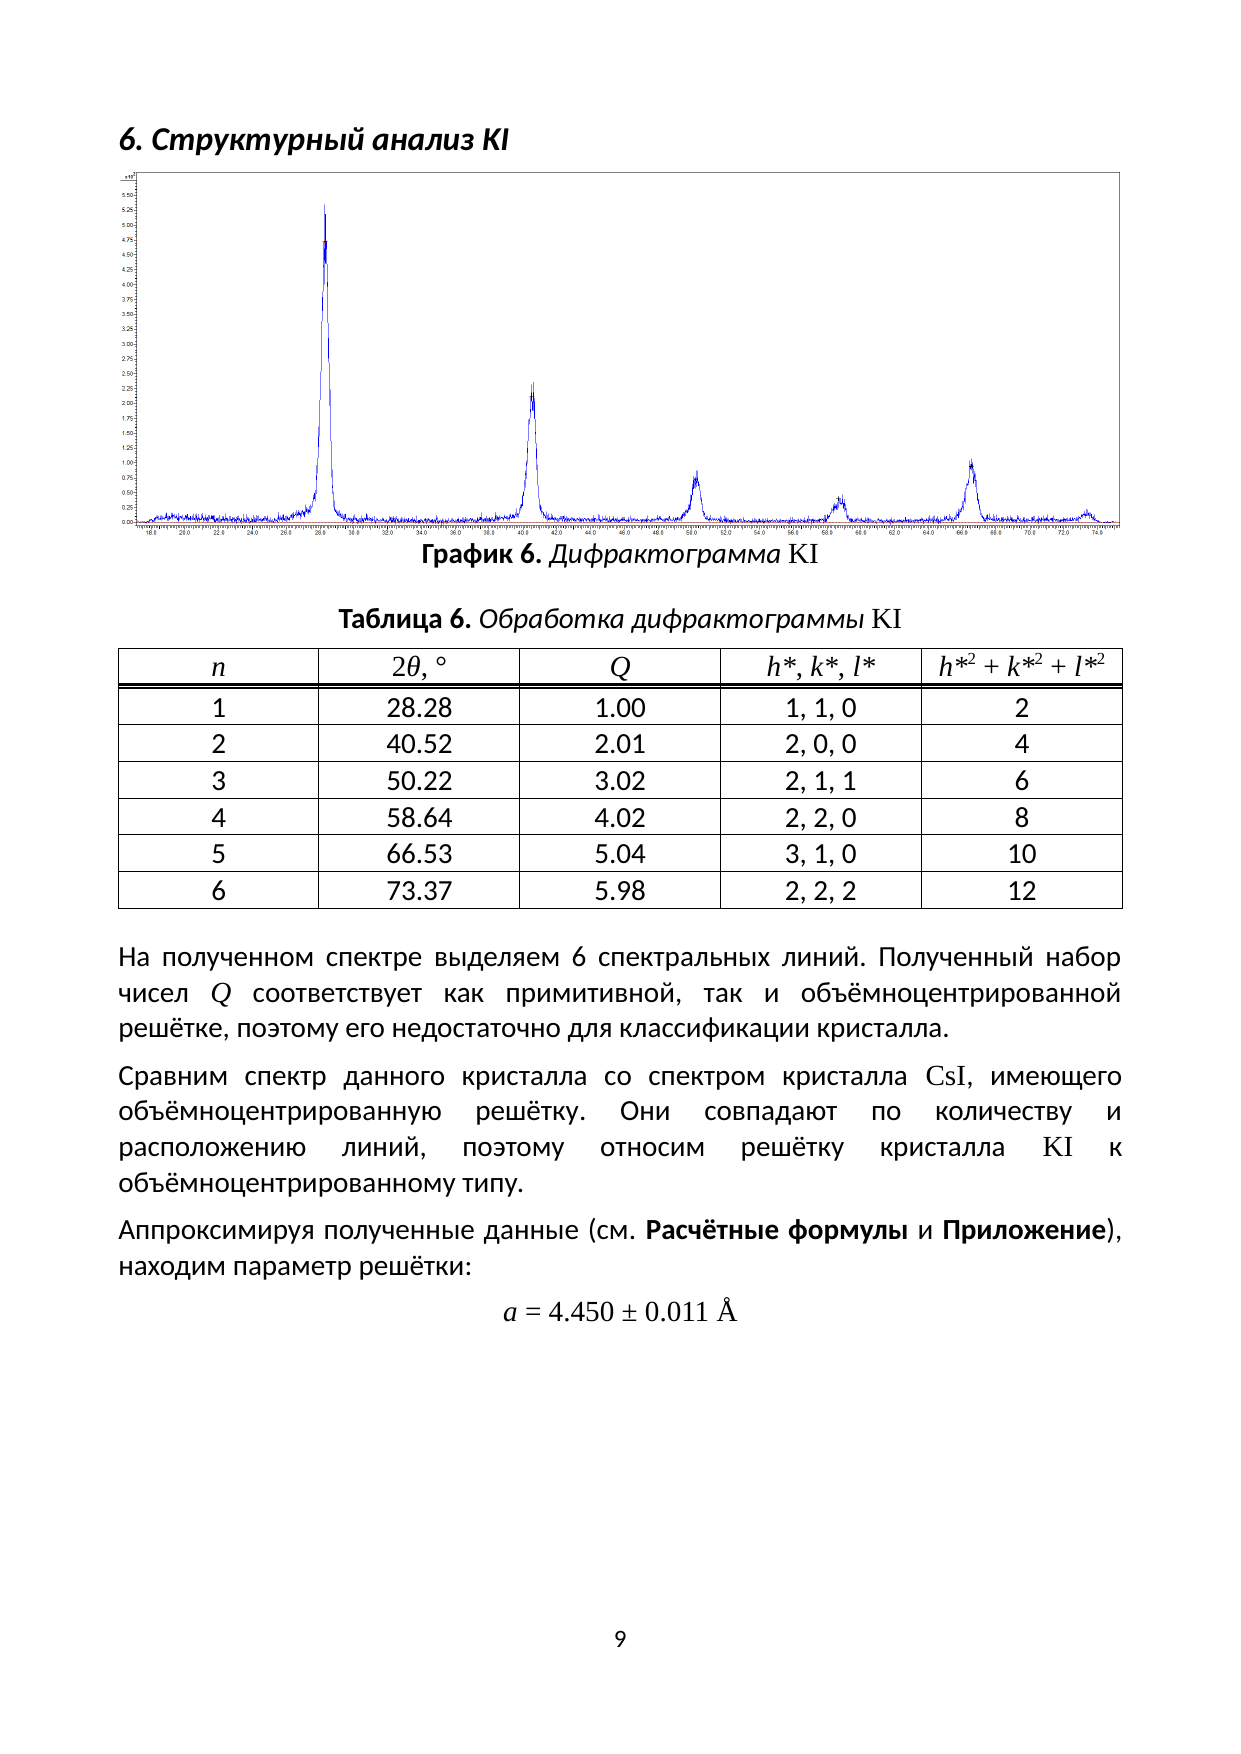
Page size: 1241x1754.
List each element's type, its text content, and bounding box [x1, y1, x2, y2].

table_cell 4 [922, 725, 1122, 761]
table_cell 12 [922, 872, 1122, 908]
text График 6. Дифрактограмма KI [118, 536, 1122, 571]
table_cell 58.64 [319, 799, 519, 834]
table_cell 1.00 [520, 689, 720, 724]
table_header Q [520, 649, 720, 682]
table_cell 2 [119, 725, 318, 761]
table_cell 1, 1, 0 [721, 689, 921, 724]
subtitle Структурный анализ KI [118, 118, 1122, 159]
text Аппроксимируя полученные данные (см. Расчётные формулы и Приложение), находим параметр решётки: [118, 1211, 1122, 1282]
text Сравним спектр данного кристалла со спектром кристалла CsI, имеющего объёмноцентрированную решётку. Они совпадают по количеству и расположению линий, поэтому относим решётку кристалла KI к объёмноцентрированному типу. [118, 1057, 1122, 1199]
table_cell 2, 0, 0 [721, 725, 921, 761]
table_cell 8 [922, 799, 1122, 834]
table_cell 50.22 [319, 762, 519, 798]
text a = 4.450 ± 0.011 Å [118, 1294, 1122, 1328]
table_cell 5.04 [520, 835, 720, 871]
table_cell 3 [119, 762, 318, 798]
table_cell 5 [119, 835, 318, 871]
picture [118, 170, 1123, 536]
table_header n [119, 649, 318, 682]
table_header h*, k*, l* [721, 649, 921, 682]
table_cell 4.02 [520, 799, 720, 834]
table_cell 28.28 [319, 689, 519, 724]
table_cell 10 [922, 835, 1122, 871]
table_cell 1 [119, 689, 318, 724]
table_cell 2, 2, 2 [721, 872, 921, 908]
table_cell 3, 1, 0 [721, 835, 921, 871]
table_cell 6 [922, 762, 1122, 798]
text Таблица 6. Обработка дифрактограммы KI [118, 600, 1122, 636]
table_cell 5.98 [520, 872, 720, 908]
table_cell 66.53 [319, 835, 519, 871]
table_cell 73.37 [319, 872, 519, 908]
table_cell 40.52 [319, 725, 519, 761]
table_cell 2, 2, 0 [721, 799, 921, 834]
table_cell 2, 1, 1 [721, 762, 921, 798]
table_cell 4 [119, 799, 318, 834]
table_header h*2 + k*2 + l*2 [922, 649, 1122, 682]
table_header 2θ, ° [319, 649, 519, 682]
text На полученном спектре выделяем 6 спектральных линий. Полученный набор чисел Q соответствует как примитивной, так и объёмноцентрированной решётке, поэтому его недостаточно для классификации кристалла. [118, 938, 1122, 1045]
table_cell 3.02 [520, 762, 720, 798]
table_cell 6 [119, 872, 318, 908]
table_cell 2.01 [520, 725, 720, 761]
table_cell 2 [922, 689, 1122, 724]
